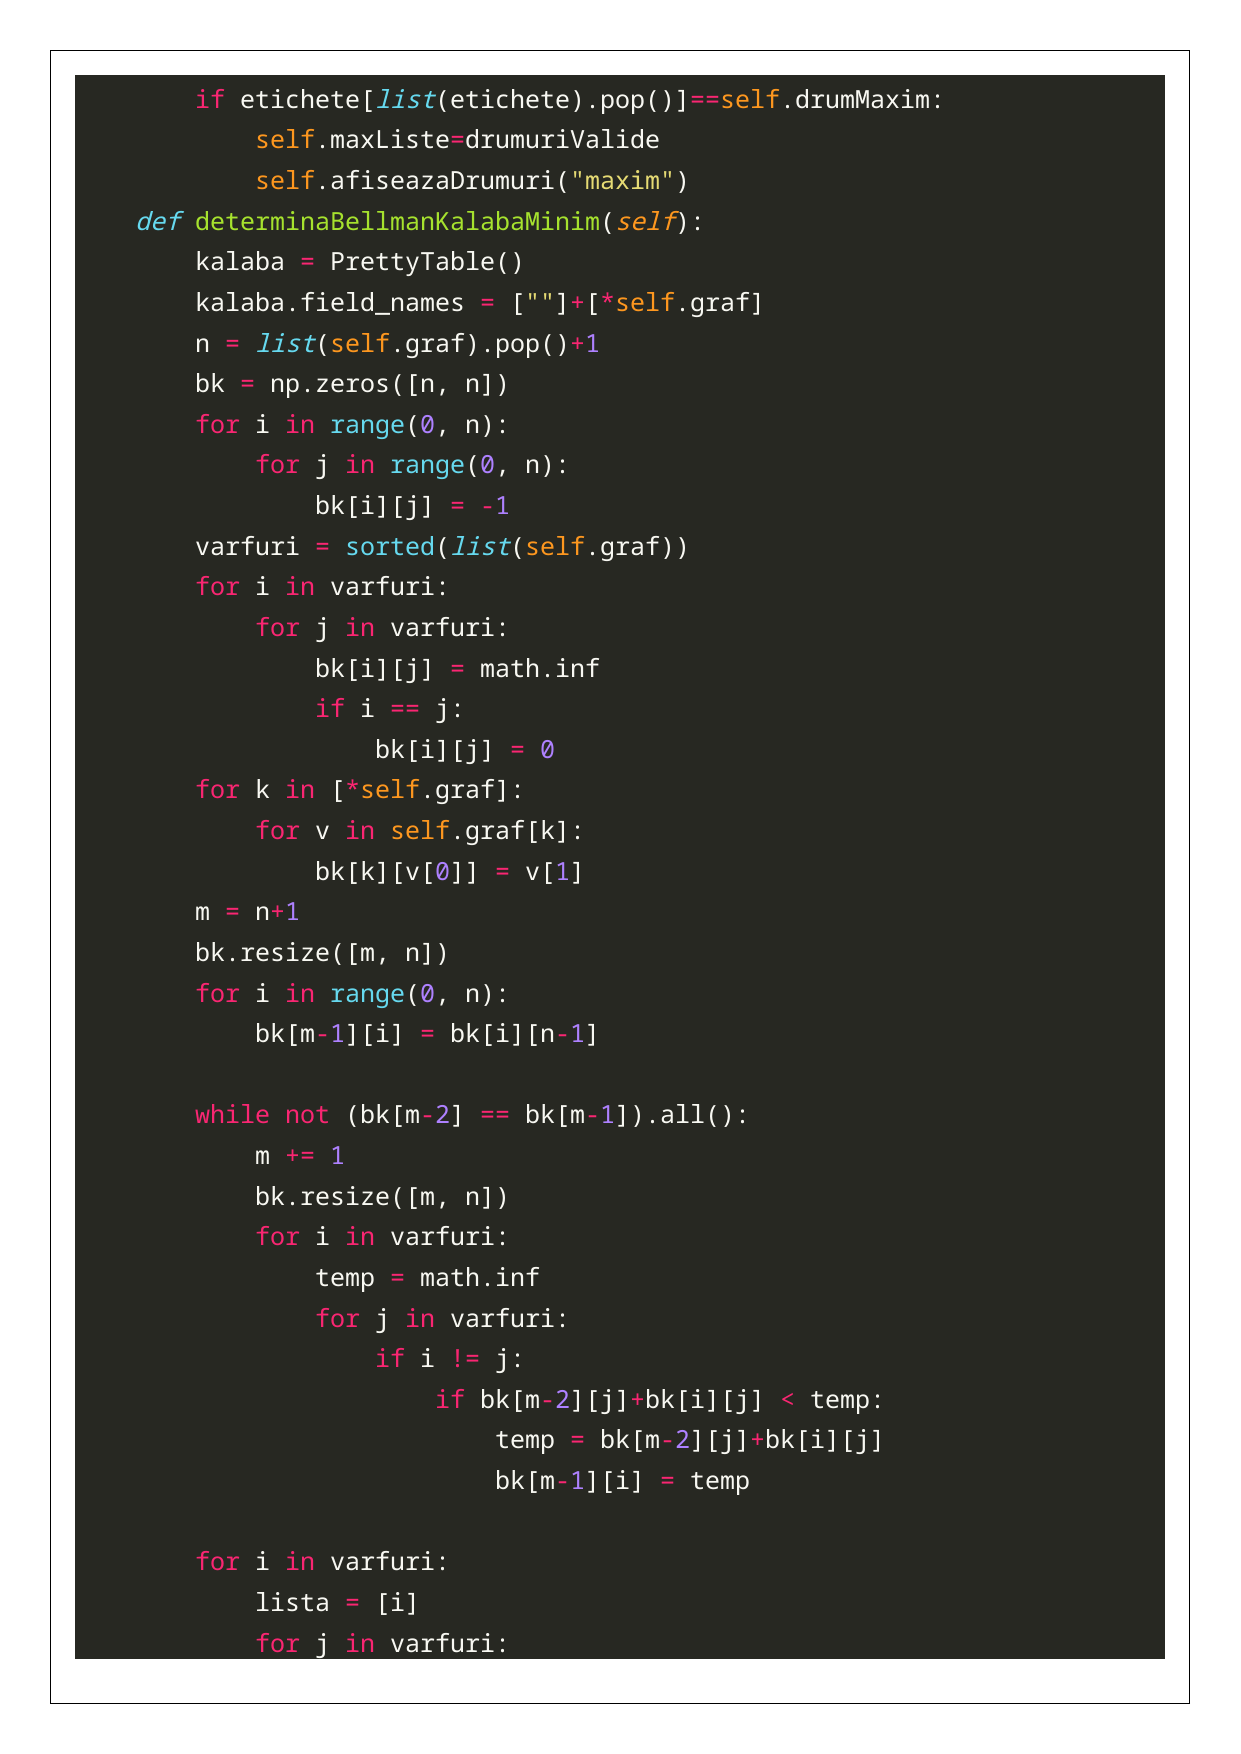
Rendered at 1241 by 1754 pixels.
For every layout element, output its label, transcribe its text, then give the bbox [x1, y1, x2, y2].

text while not (bk[m-2] == bk[m-1]).all(): [75, 1091, 1165, 1131]
text temp = bk[m-2][j]+bk[i][j] [75, 1416, 1165, 1456]
text for k in [*self.graf]: [75, 766, 1165, 806]
text varfuri = sorted(list(self.graf)) [75, 522, 1165, 562]
text def determinaBellmanKalabaMinim(self): [75, 197, 1165, 237]
text for i in range(0, n): [75, 400, 1165, 441]
text bk.resize([m, n]) [75, 928, 1165, 969]
text kalaba = PrettyTable() [75, 237, 1165, 278]
text for i in varfuri: [75, 1537, 1165, 1578]
text bk[i][j] = -1 [75, 481, 1165, 522]
text if i == j: [75, 684, 1165, 725]
text bk = np.zeros([n, n]) [75, 359, 1165, 400]
text bk.resize([m, n]) [75, 1172, 1165, 1212]
text for i in varfuri: [75, 1212, 1165, 1253]
text for j in range(0, n): [75, 441, 1165, 481]
text m += 1 [75, 1131, 1165, 1172]
text if etichete[list(etichete).pop()]==self.drumMaxim: [75, 75, 1165, 116]
text bk[i][j] = math.inf [75, 644, 1165, 684]
text bk[i][j] = 0 [75, 725, 1165, 766]
text for j in varfuri: [75, 1294, 1165, 1334]
text m = n+1 [75, 887, 1165, 928]
text if i != j: [75, 1334, 1165, 1375]
text self.afiseazaDrumuri("maxim") [75, 156, 1165, 197]
text self.maxListe=drumuriValide [75, 116, 1165, 156]
text for i in varfuri: [75, 562, 1165, 603]
text lista = [i] [75, 1578, 1165, 1619]
text for v in self.graf[k]: [75, 806, 1165, 847]
text kalaba.field_names = [""]+[*self.graf] [75, 278, 1165, 319]
text n = list(self.graf).pop()+1 [75, 319, 1165, 359]
text if bk[m-2][j]+bk[i][j] < temp: [75, 1375, 1165, 1416]
text bk[k][v[0]] = v[1] [75, 847, 1165, 887]
text temp = math.inf [75, 1253, 1165, 1294]
text for i in range(0, n): [75, 969, 1165, 1009]
text bk[m-1][i] = bk[i][n-1] [75, 1009, 1165, 1050]
text for j in varfuri: [75, 1619, 1165, 1659]
text bk[m-1][i] = temp [75, 1456, 1165, 1497]
text for j in varfuri: [75, 603, 1165, 644]
